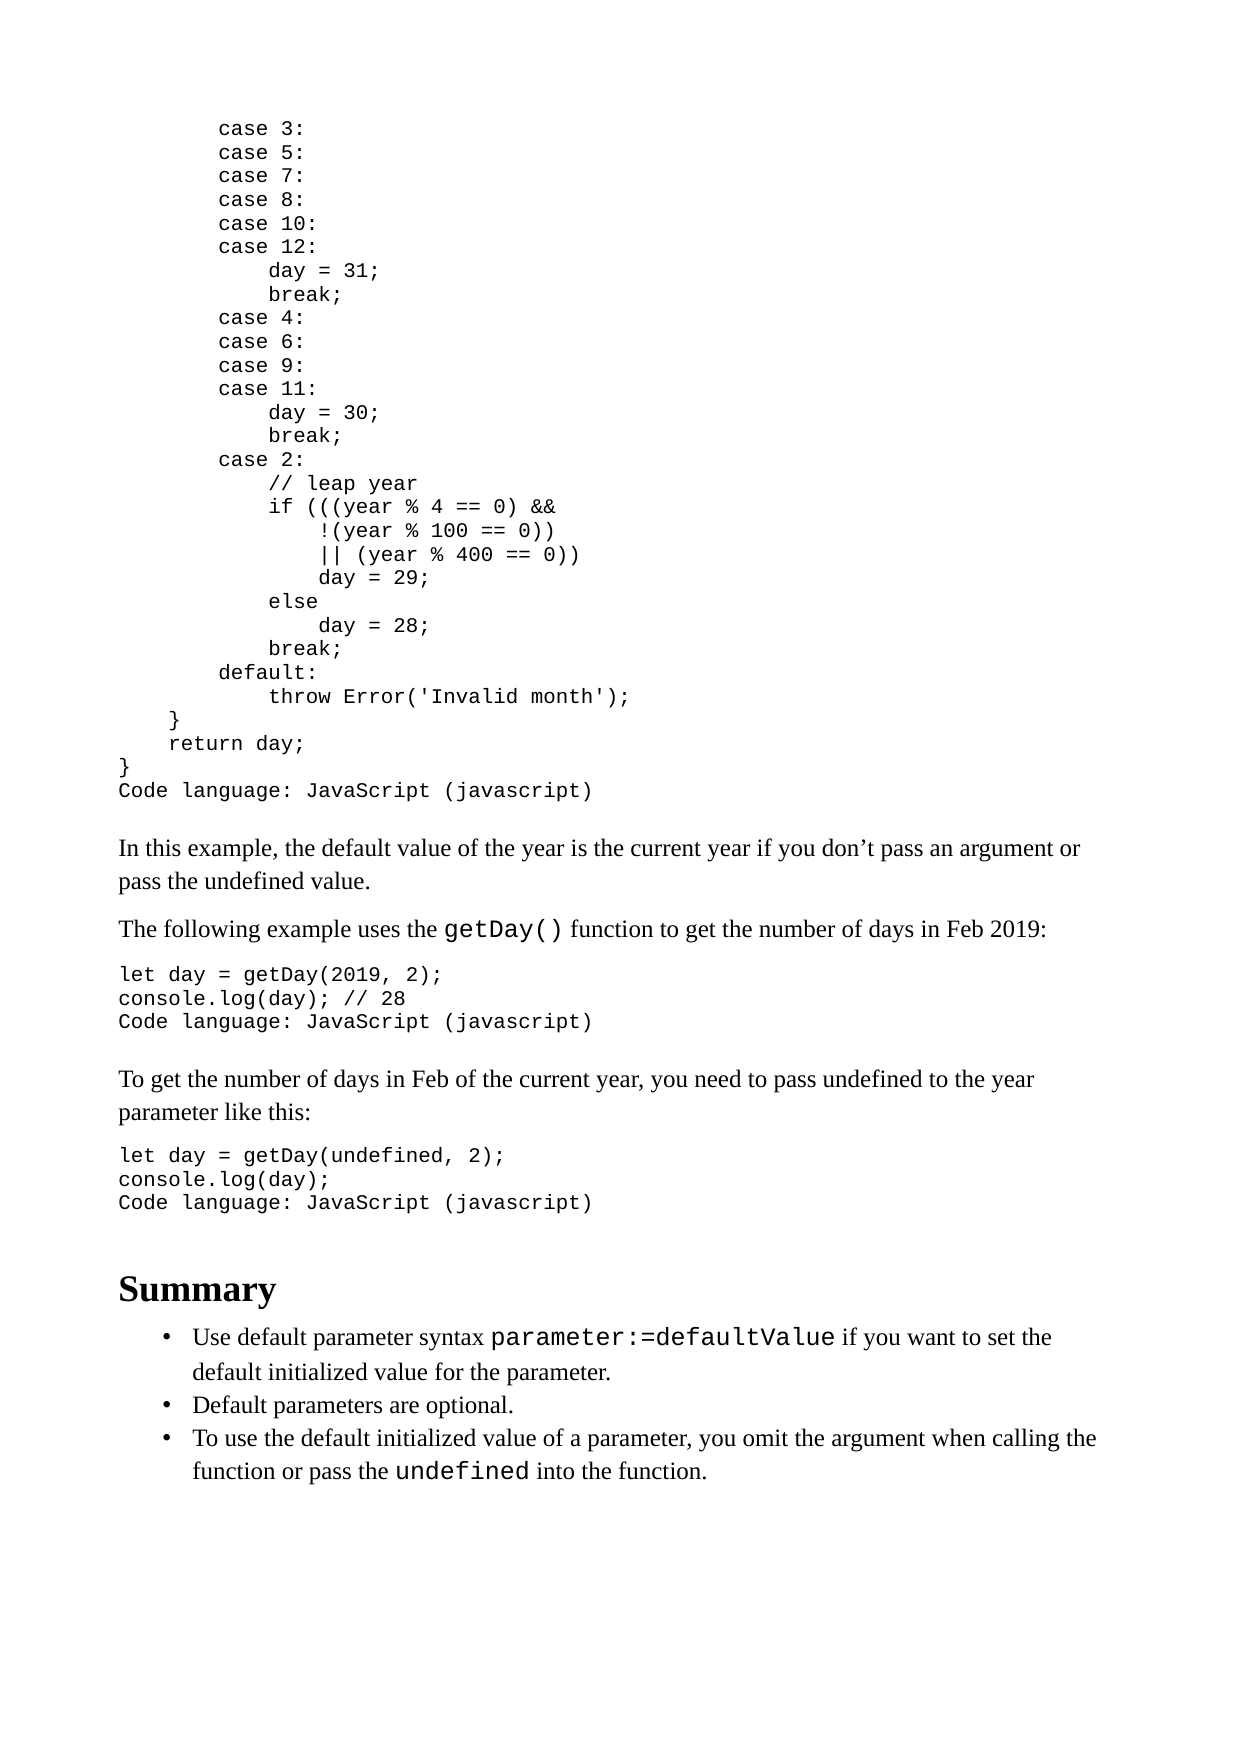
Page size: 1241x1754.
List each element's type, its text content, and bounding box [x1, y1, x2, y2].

text case 11: [118, 378, 1122, 402]
text default: [118, 662, 1122, 686]
text } [118, 757, 1122, 780]
text console.log(day); // 28 [118, 988, 1122, 1011]
text break; [118, 426, 1122, 449]
text case 9: [118, 354, 1122, 378]
text day = 30; [118, 402, 1122, 426]
text break; [118, 638, 1122, 662]
list To use the default initialized value of a parameter, you omit the argument when calling the function or pass the undefined into the function. [162, 1423, 1122, 1487]
text case 2: [118, 449, 1122, 473]
text case 3: [118, 118, 1122, 142]
text let day = getDay(2019, 2); [118, 964, 1122, 988]
text Code language: JavaScript (javascript) [118, 1192, 1122, 1216]
text case 4: [118, 307, 1122, 331]
text day = 31; [118, 260, 1122, 284]
text In this example, the default value of the year is the current year if you don’t pass an argument or pass the undefined value. [118, 833, 1122, 895]
text } [118, 709, 1122, 733]
text !(year % 100 == 0)) [118, 520, 1122, 544]
text case 7: [118, 165, 1122, 189]
text Code language: JavaScript (javascript) [118, 1011, 1122, 1035]
text day = 29; [118, 567, 1122, 591]
text console.log(day); [118, 1169, 1122, 1192]
text case 6: [118, 331, 1122, 354]
text else [118, 591, 1122, 615]
text || (year % 400 == 0)) [118, 544, 1122, 567]
text case 10: [118, 213, 1122, 236]
text return day; [118, 733, 1122, 757]
text case 5: [118, 142, 1122, 165]
text if (((year % 4 == 0) && [118, 496, 1122, 520]
text The following example uses the getDay() function to get the number of days in Feb 2019: [118, 914, 1122, 945]
text // leap year [118, 473, 1122, 496]
text throw Error('Invalid month'); [118, 686, 1122, 709]
list Use default parameter syntax parameter:=defaultValue if you want to set the default initialized value for the parameter. [162, 1322, 1122, 1386]
text Code language: JavaScript (javascript) [118, 780, 1122, 804]
text let day = getDay(undefined, 2); [118, 1145, 1122, 1169]
list Default parameters are optional. [162, 1390, 1122, 1419]
text To get the number of days in Feb of the current year, you need to pass undefined to the year parameter like this: [118, 1064, 1122, 1126]
subtitle Summary [118, 1266, 1122, 1309]
text day = 28; [118, 615, 1122, 638]
text case 12: [118, 236, 1122, 260]
text case 8: [118, 189, 1122, 213]
text break; [118, 284, 1122, 307]
